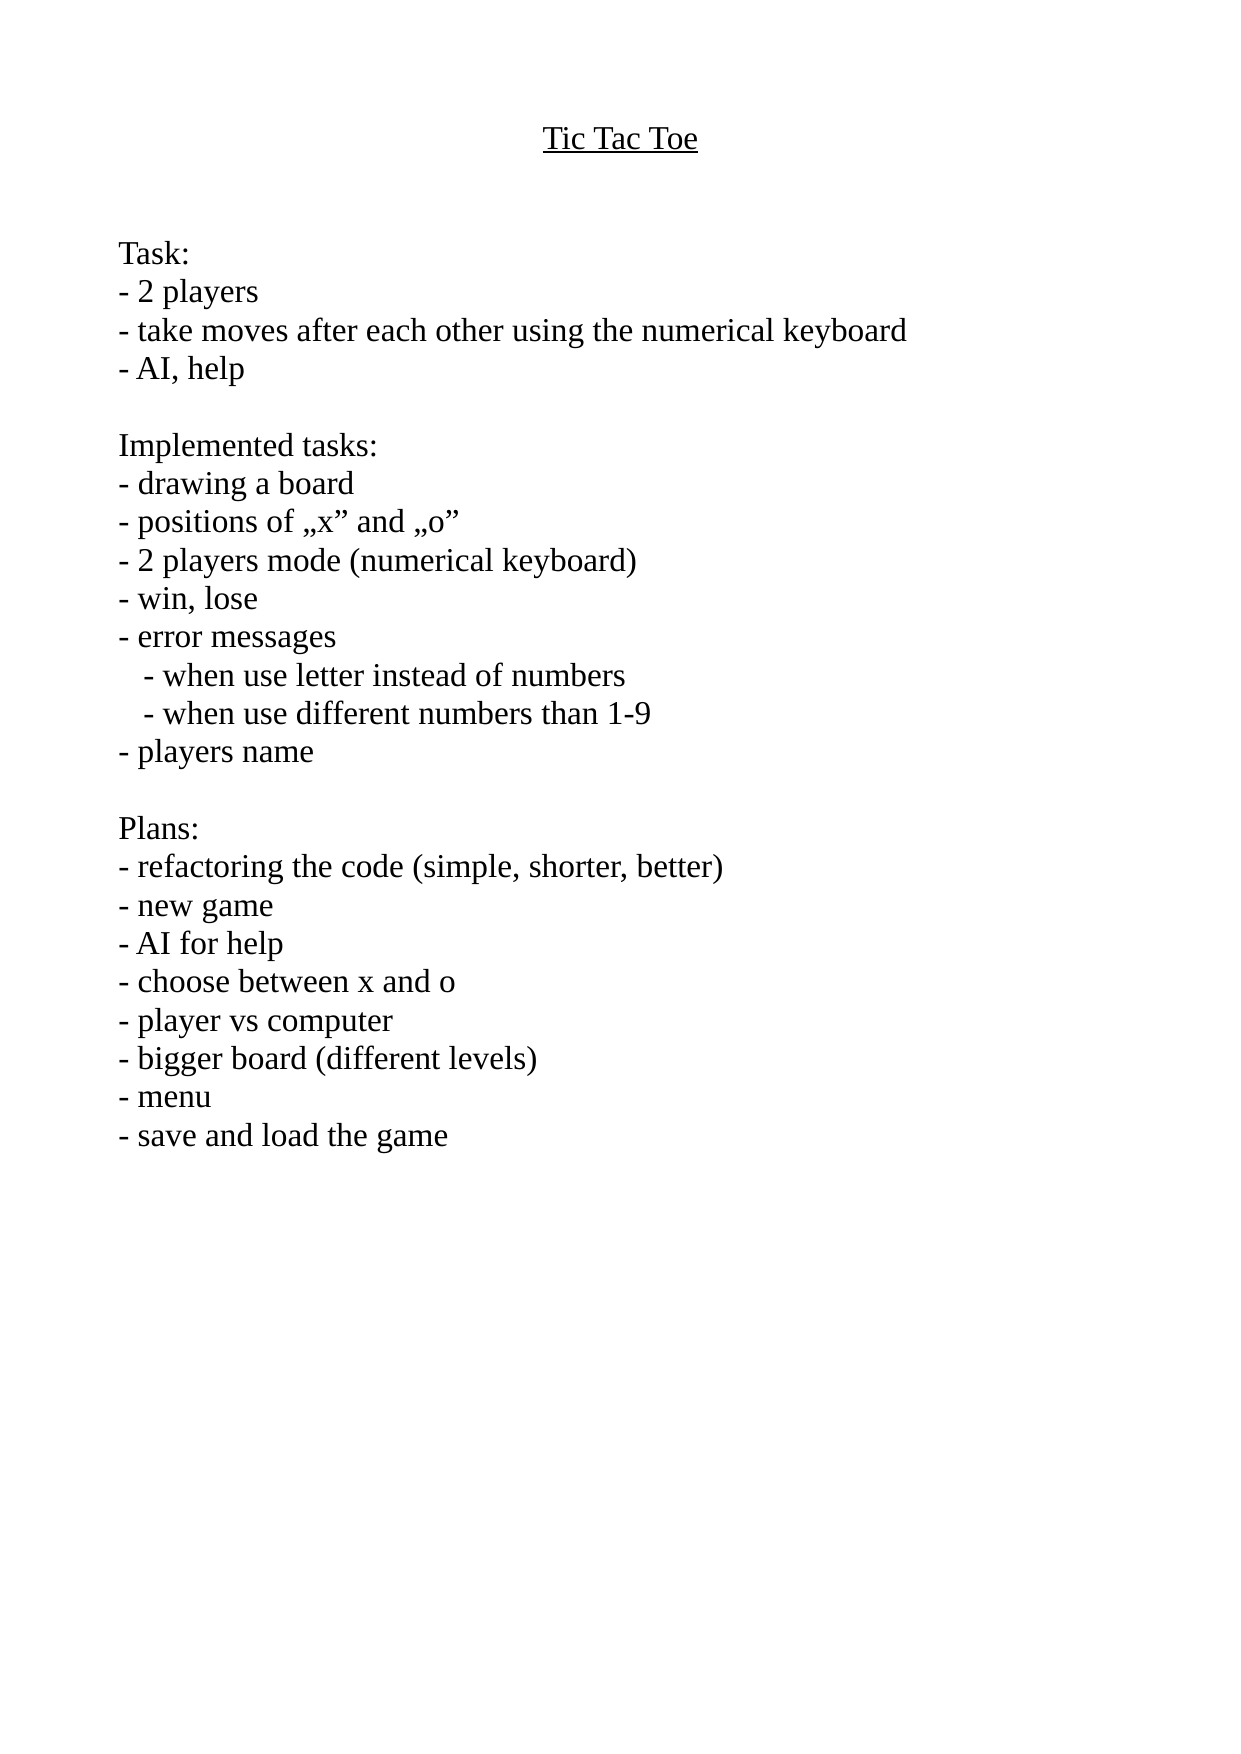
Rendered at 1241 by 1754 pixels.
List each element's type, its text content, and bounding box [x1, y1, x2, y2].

text - positions of „x” and „o” [118, 501, 1122, 540]
text - players name [118, 731, 1122, 770]
text - when use different numbers than 1-9 [118, 693, 1122, 731]
text - AI, help [118, 348, 1122, 386]
text - drawing a board [118, 463, 1122, 501]
text - player vs computer [118, 1000, 1122, 1038]
text - AI for help [118, 923, 1122, 961]
text Task: [118, 233, 1122, 271]
text - bigger board (different levels) [118, 1038, 1122, 1076]
text - when use letter instead of numbers [118, 655, 1122, 693]
text Implemented tasks: [118, 425, 1122, 463]
text - new game [118, 885, 1122, 923]
text Tic Tac Toe [118, 118, 1122, 156]
text - refactoring the code (simple, shorter, better) [118, 846, 1122, 885]
text - menu [118, 1076, 1122, 1115]
text - save and load the game [118, 1115, 1122, 1153]
text - choose between x and o [118, 961, 1122, 1000]
text - take moves after each other using the numerical keyboard [118, 310, 1122, 348]
text - error messages [118, 616, 1122, 655]
text - 2 players mode (numerical keyboard) [118, 540, 1122, 578]
text - 2 players [118, 271, 1122, 310]
text - win, lose [118, 578, 1122, 616]
text Plans: [118, 808, 1122, 846]
